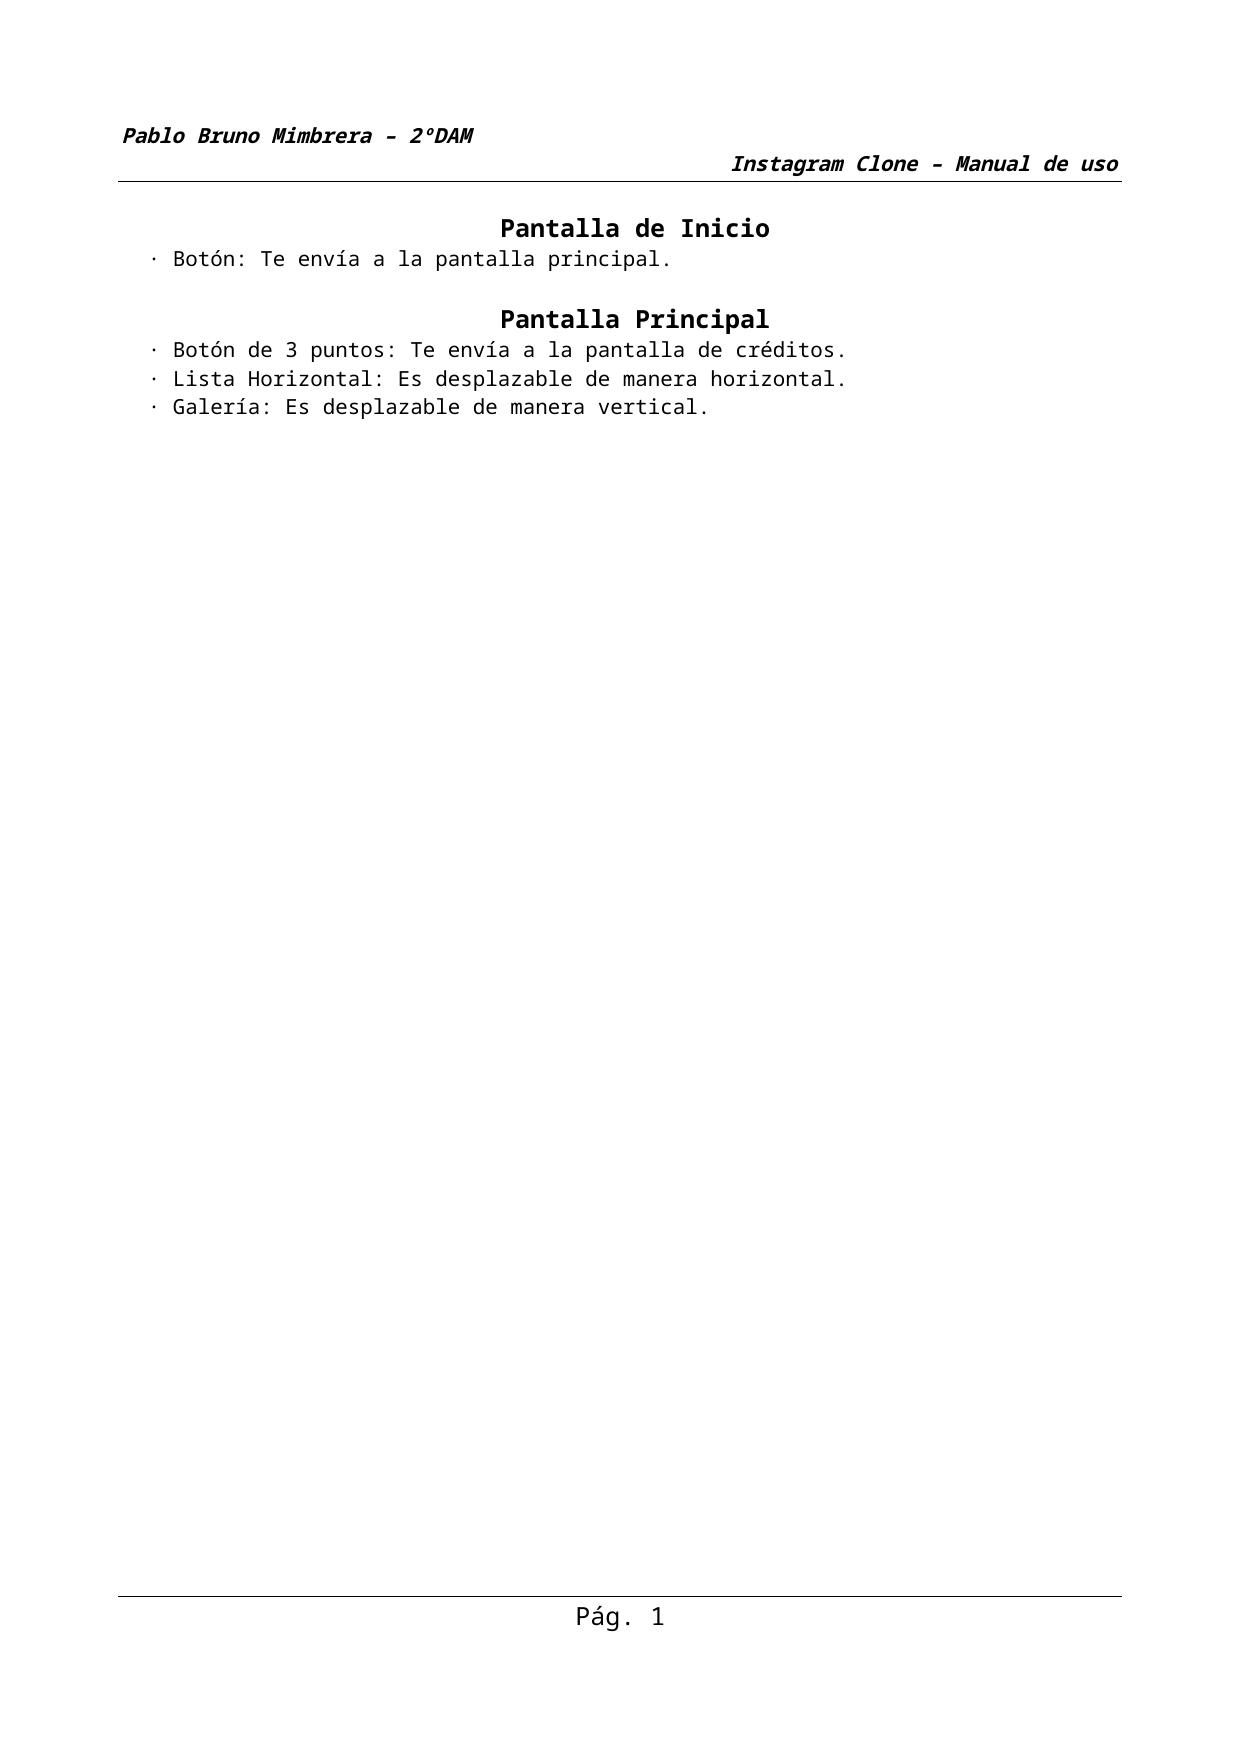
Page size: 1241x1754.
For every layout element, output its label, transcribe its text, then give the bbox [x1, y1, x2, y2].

text · Galería: Es desplazable de manera vertical. [118, 392, 1122, 421]
text · Botón de 3 puntos: Te envía a la pantalla de créditos. [118, 335, 1122, 364]
text · Lista Horizontal: Es desplazable de manera horizontal. [118, 364, 1122, 392]
text Pantalla de Inicio [118, 210, 1122, 244]
text · Botón: Te envía a la pantalla principal. [118, 244, 1122, 273]
text Pantalla Principal [118, 301, 1122, 335]
